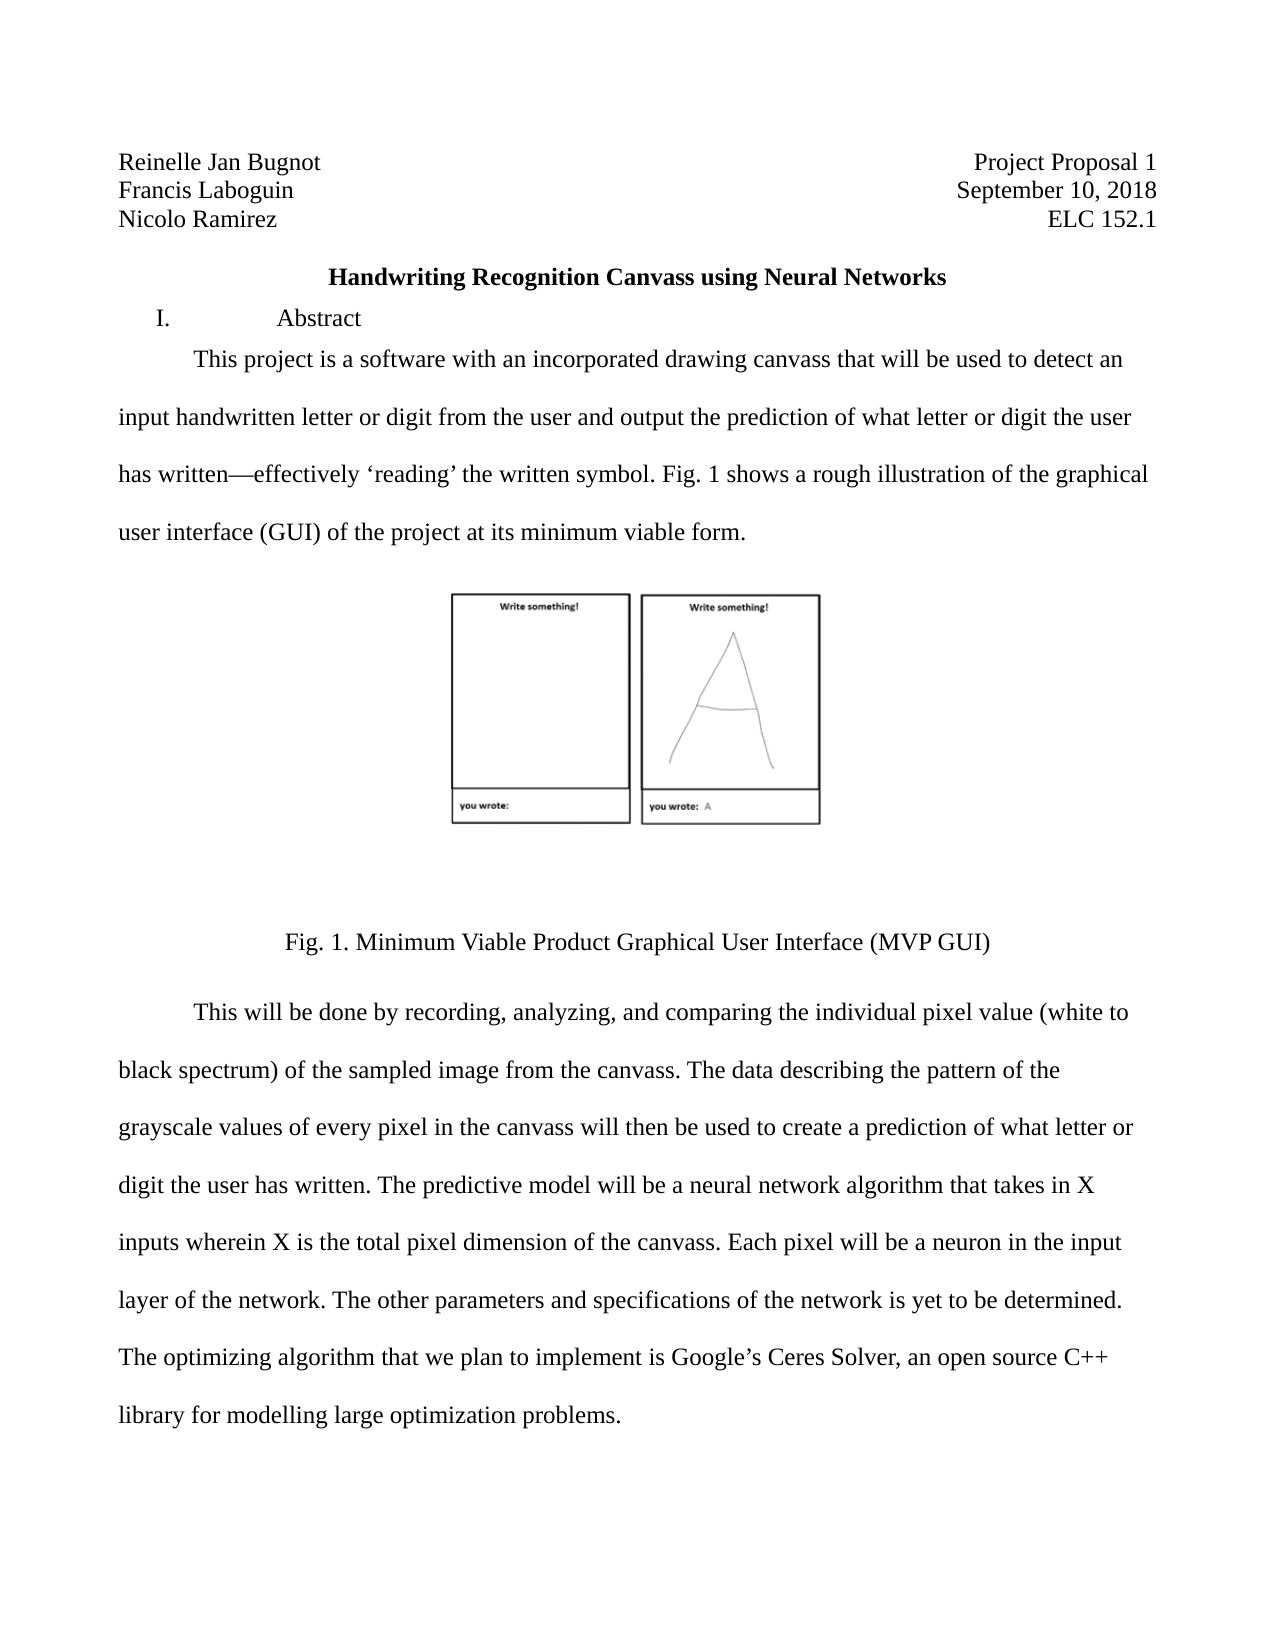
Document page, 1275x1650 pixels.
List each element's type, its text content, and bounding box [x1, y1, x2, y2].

text Fig. 1. Minimum Viable Product Graphical User Interface (MVP GUI) [118, 587, 1157, 956]
table_header Project Proposal 1 September 10, 2018 ELC 152.1 [637, 147, 1157, 233]
text This project is a software with an incorporated drawing canvass that will be used to detect an input handwritten letter or digit from the user and output the prediction of what letter or digit the user has written—effectively ‘reading’ the written symbol. Fig. 1 shows a rough illustration of the graphical user interface (GUI) of the project at its minimum viable form. [118, 344, 1157, 546]
text Handwriting Recognition Canvass using Neural Networks [118, 262, 1157, 291]
text This will be done by recording, analyzing, and comparing the individual pixel value (white to black spectrum) of the sampled image from the canvass. The data describing the pattern of the grayscale values of every pixel in the canvass will then be used to create a prediction of what letter or digit the user has written. The predictive model will be a neural network algorithm that takes in X inputs wherein X is the total pixel dimension of the canvass. Each pixel will be a neuron in the input layer of the network. The other parameters and specifications of the network is yet to be determined. The optimizing algorithm that we plan to implement is Google’s Ceres Solver, an open source C++ library for modelling large optimization problems. [118, 997, 1157, 1429]
text I. Abstract [156, 303, 1157, 332]
table_header Reinelle Jan Bugnot Francis Laboguin Nicolo Ramirez [118, 147, 637, 233]
